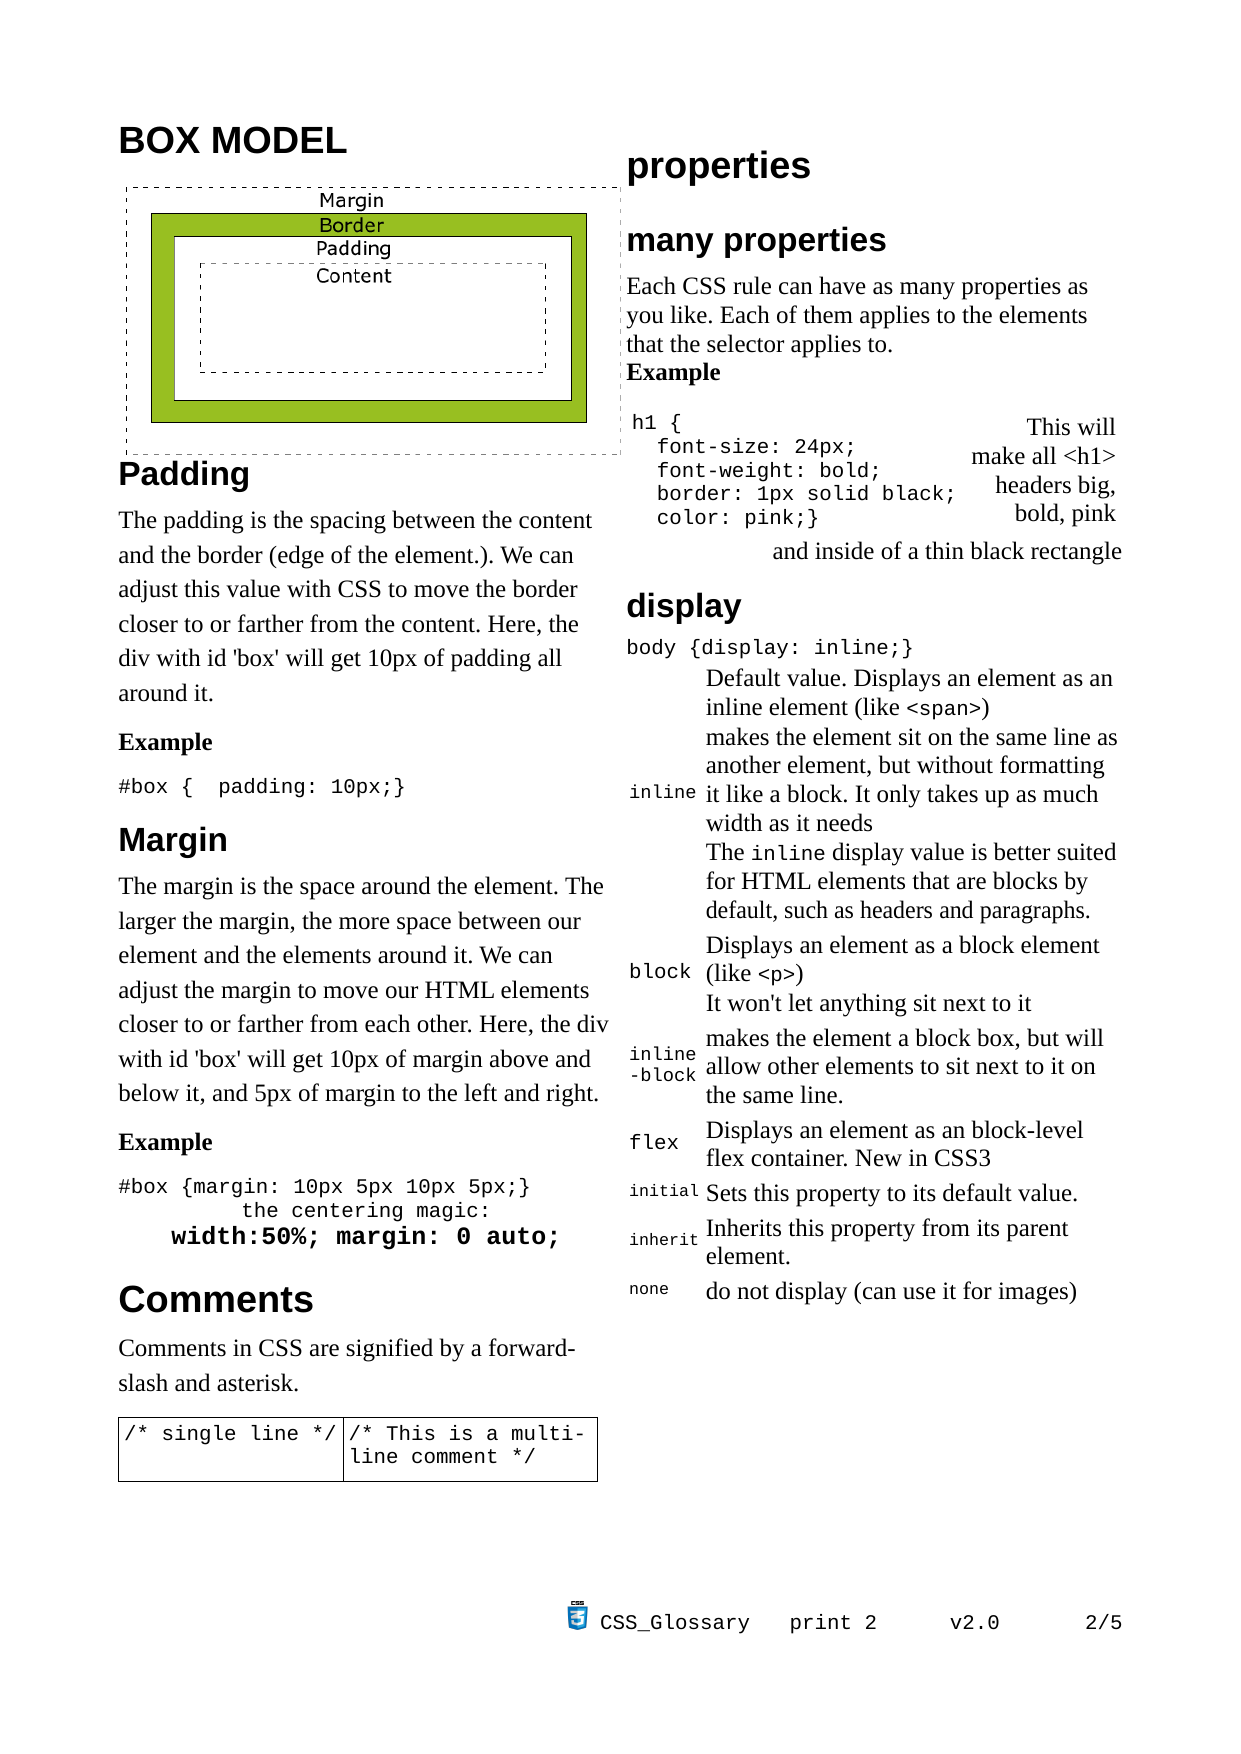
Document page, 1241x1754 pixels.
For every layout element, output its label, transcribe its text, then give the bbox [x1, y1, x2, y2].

subtitle Margin [118, 820, 614, 859]
table_header /* This is a multi-line comment */ [344, 1418, 597, 1481]
table_cell none [626, 1273, 703, 1308]
subtitle Padding [118, 195, 614, 493]
text #box {margin: 10px 5px 10px 5px;} [118, 1176, 614, 1200]
table_cell flex [626, 1112, 703, 1175]
text width:50%; margin: 0 auto; [118, 1224, 614, 1252]
subtitle properties [626, 143, 1122, 187]
picture [567, 1601, 588, 1630]
text Example [626, 357, 1122, 386]
table_cell inherit [626, 1210, 703, 1273]
text Example [118, 727, 614, 756]
text Comments in CSS are signified by a forward-slash and asterisk. [118, 1333, 614, 1396]
table_cell makes the element a block box, but will allow other elements to sit next to it on the same line. [703, 1020, 1128, 1112]
text The padding is the spacing between the content and the border (edge of the element.). We can adjust this value with CSS to move the border closer to or farther from the content. Here, the div with id 'box' will get 10px of padding all around it. [118, 505, 614, 706]
table_cell block [626, 927, 703, 1020]
table_cell Displays an element as an block-level flex container. New in CSS3 [703, 1112, 1128, 1175]
text The margin is the space around the element. The larger the margin, the more space between our element and the elements around it. We can adjust the margin to move our HTML elements closer to or farther from each other. Here, the div with id 'box' will get 10px of margin above and below it, and 5px of margin to the left and right. [118, 871, 614, 1107]
text #box { padding: 10px;} [118, 776, 614, 799]
table_cell initial [626, 1175, 703, 1210]
text Each CSS rule can have as many properties as you like. Each of them applies to the elements that the selector applies to. [626, 271, 1122, 357]
table_header This will make all <h1> headers big, bold, pink [964, 407, 1122, 536]
subtitle display [626, 586, 1122, 624]
text body {display: inline;} [626, 637, 1122, 661]
table_cell do not display (can use it for images) [703, 1273, 1128, 1308]
table_header /* single line */ [119, 1418, 343, 1481]
table_cell Displays an element as a block element (like <p>) It won't let anything sit next to it [703, 927, 1128, 1020]
table_header Default value. Displays an element as an inline element (like <span>) makes the element sit on the same line as another element, but without formatting it like a block. It only takes up as much width as it needs The inline display value is better suited for HTML elements that are blocks by default, such as headers and paragraphs. [703, 661, 1128, 927]
subtitle Comments [118, 1277, 614, 1321]
subtitle many properties [626, 220, 1122, 259]
text the centering magic: [118, 1200, 614, 1224]
picture [126, 187, 621, 455]
table_header inline [626, 661, 703, 927]
text and inside of a thin black rectangle [626, 536, 1122, 565]
table_header h1 { font-size: 24px; font-weight: bold; border: 1px solid black; color: pink;} [626, 407, 964, 536]
subtitle BOX MODEL [118, 118, 614, 162]
table_cell Sets this property to its default value. [703, 1175, 1128, 1210]
table_cell inline-block [626, 1020, 703, 1112]
table_cell Inherits this property from its parent element. [703, 1210, 1128, 1273]
text Example [118, 1127, 614, 1156]
